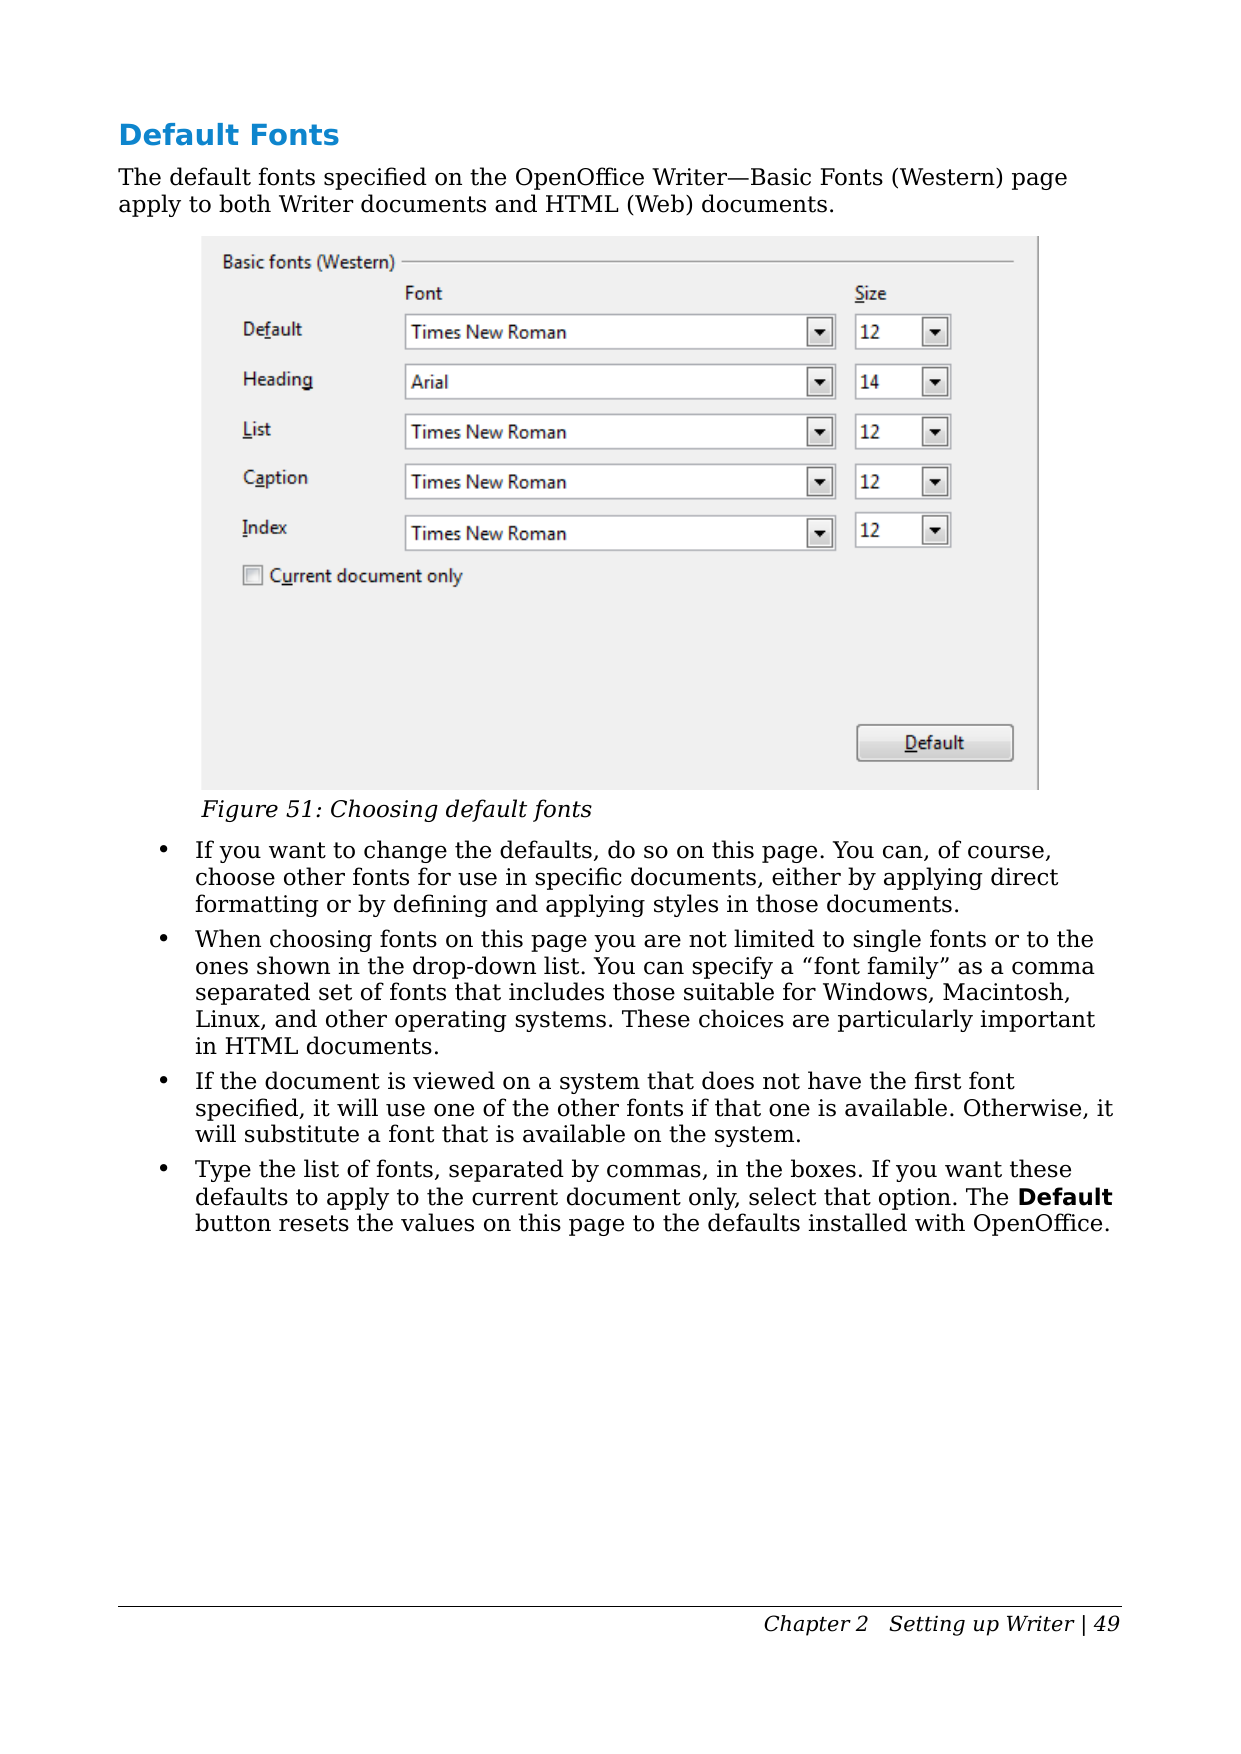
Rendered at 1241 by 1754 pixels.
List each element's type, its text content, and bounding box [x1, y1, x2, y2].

list The default fonts specified on the OpenOffice Writer—Basic Fonts (Western) page apply to both Writer documents and HTML (Web) documents. [118, 164, 1122, 218]
text Figure 51: Choosing default fonts [201, 796, 1039, 822]
list If you want to change the defaults, do so on this page. You can, of course, choose other fonts for use in specific documents, either by applying direct formatting or by defining and applying styles in those documents. [156, 835, 1122, 917]
picture [201, 236, 1039, 790]
list Type the list of fonts, separated by commas, in the boxes. If you want these defaults to apply to the current document only, select that option. The Default button resets the values on this page to the defaults installed with OpenOffice. [156, 1154, 1122, 1237]
subtitle Default Fonts [118, 118, 1122, 152]
list When choosing fonts on this page you are not limited to single fonts or to the ones shown in the drop-down list. You can specify a “font family” as a comma separated set of fonts that includes those suitable for Windows, Macintosh, Linux, and other operating systems. These choices are particularly important in HTML documents. [156, 924, 1122, 1059]
list If the document is viewed on a system that does not have the first font specified, it will use one of the other fonts if that one is available. Otherwise, it will substitute a font that is available on the system. [156, 1066, 1122, 1148]
